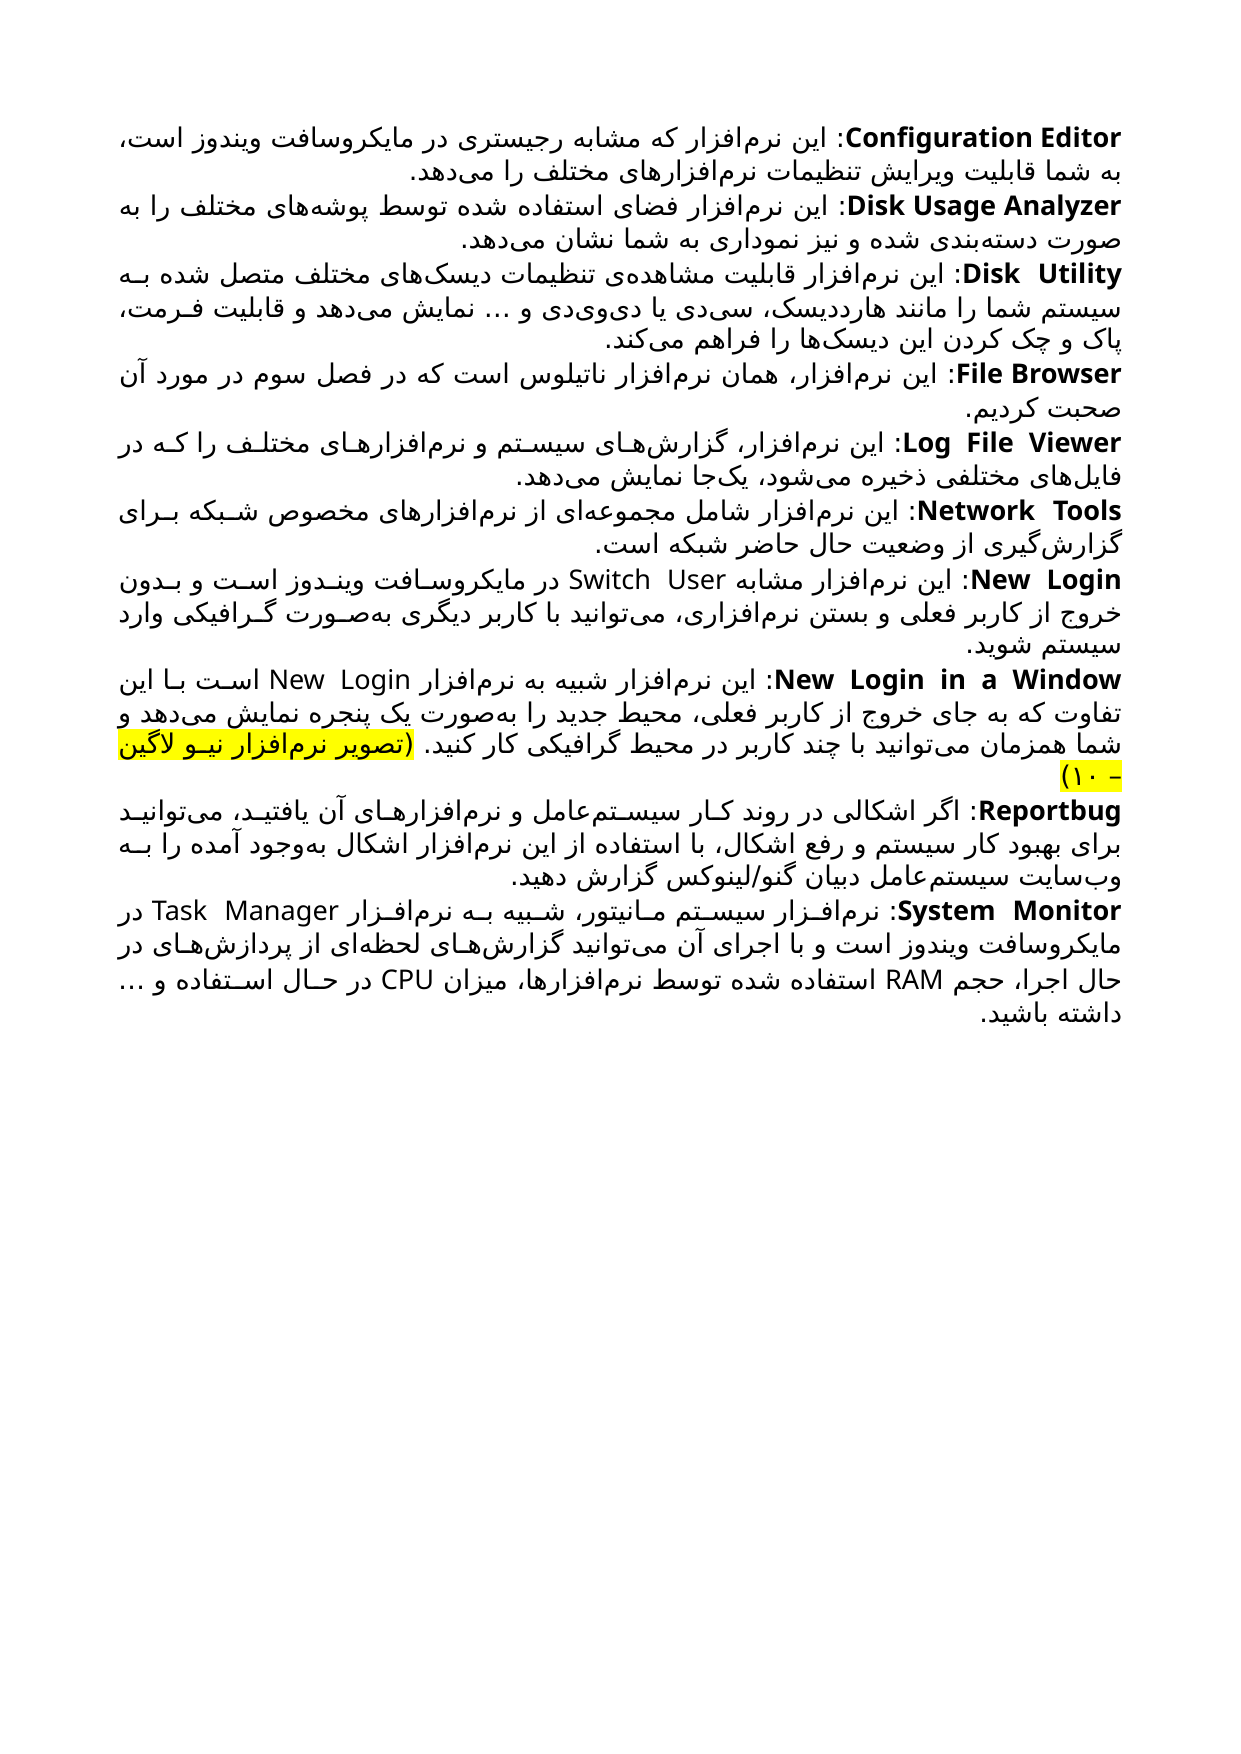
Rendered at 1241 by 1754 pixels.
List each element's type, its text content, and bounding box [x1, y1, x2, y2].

text File Browser: این نرم‌افزار، همان نرم‌افزار ناتیلوس است که در فصل سوم در مورد آن صحبت کردیم. [118, 355, 1122, 423]
text Reportbug: اگر اشکالی در روند کار سیستم‌عامل و نرم‌افزارهای آن یافتید، می‌توانید برای بهبود کار سیستم و رفع اشکال، با استفاده از این نرم‌افزار اشکال به‌وجود آمده را به وب‌سایت سیستم‌عامل دبیان گنو/لینوکس گزارش دهید. [118, 792, 1122, 892]
text System Monitor: نرم‌افزار سیستم مانیتور، شبیه به نرم‌افزار Task Manager در مایکروسافت ویندوز است و با اجرای آن می‌توانید گزارش‌های لحظه‌ای از پردازش‌های در حال اجرا، حجم RAM استفاده شده توسط نرم‌افزارها، میزان CPU در حال استفاده و … داشته باشید. [118, 892, 1122, 1029]
text Log File Viewer: این نرم‌افزار، گزارش‌های سیستم و نرم‌افزارهای مختلف را که در فایل‌های مختلفی ذخیره می‌شود، یک‌جا نمایش می‌دهد. [118, 423, 1122, 492]
text Network Tools: این نرم‌افزار شامل مجموعه‌ای از نرم‌افزارهای مخصوص شبکه برای گزارش‌گیری از وضعیت حال حاضر شبکه است. [118, 492, 1122, 560]
text Disk Utility: این نرم‌افزار قابلیت مشاهده‌ی تنظیمات دیسک‌های مختلف متصل شده به سیستم شما را مانند هارددیسک، سی‌دی یا دی‌وی‌دی و … نمایش می‌دهد و قابلیت فرمت، پاک و چک کردن این دیسک‌ها را فراهم می‌کند. [118, 255, 1122, 355]
text New Login in a Window: این نرم‌افزار شبیه به نرم‌افزار New Login است با این تفاوت که به جای خروج از کاربر فعلی، محیط جدید را به‌صورت یک پنجره نمایش می‌دهد و شما همزمان می‌توانید با چند کاربر در محیط گرافیکی کار کنید. (تصویر نرم‌افزار نیو لاگین – ۱۰) [118, 660, 1122, 792]
text Disk Usage Analyzer: این نرم‌افزار فضای استفاده شده توسط پوشه‌های مختلف را به صورت دسته‌بندی شده و نیز نموداری به شما نشان می‌دهد. [118, 187, 1122, 255]
text New Login: این نرم‌افزار مشابه Switch User در مایکروسافت ویندوز است و بدون خروج از کاربر فعلی و بستن نرم‌افزاری، می‌توانید با کاربر دیگری به‌صورت گرافیکی وارد سیستم شوید. [118, 560, 1122, 660]
text Configuration Editor: این نرم‌افزار که مشابه رجیستری در مایکروسافت ویندوز است، به شما قابلیت ویرایش تنظیمات نرم‌افزارهای مختلف را می‌دهد. [118, 118, 1122, 187]
